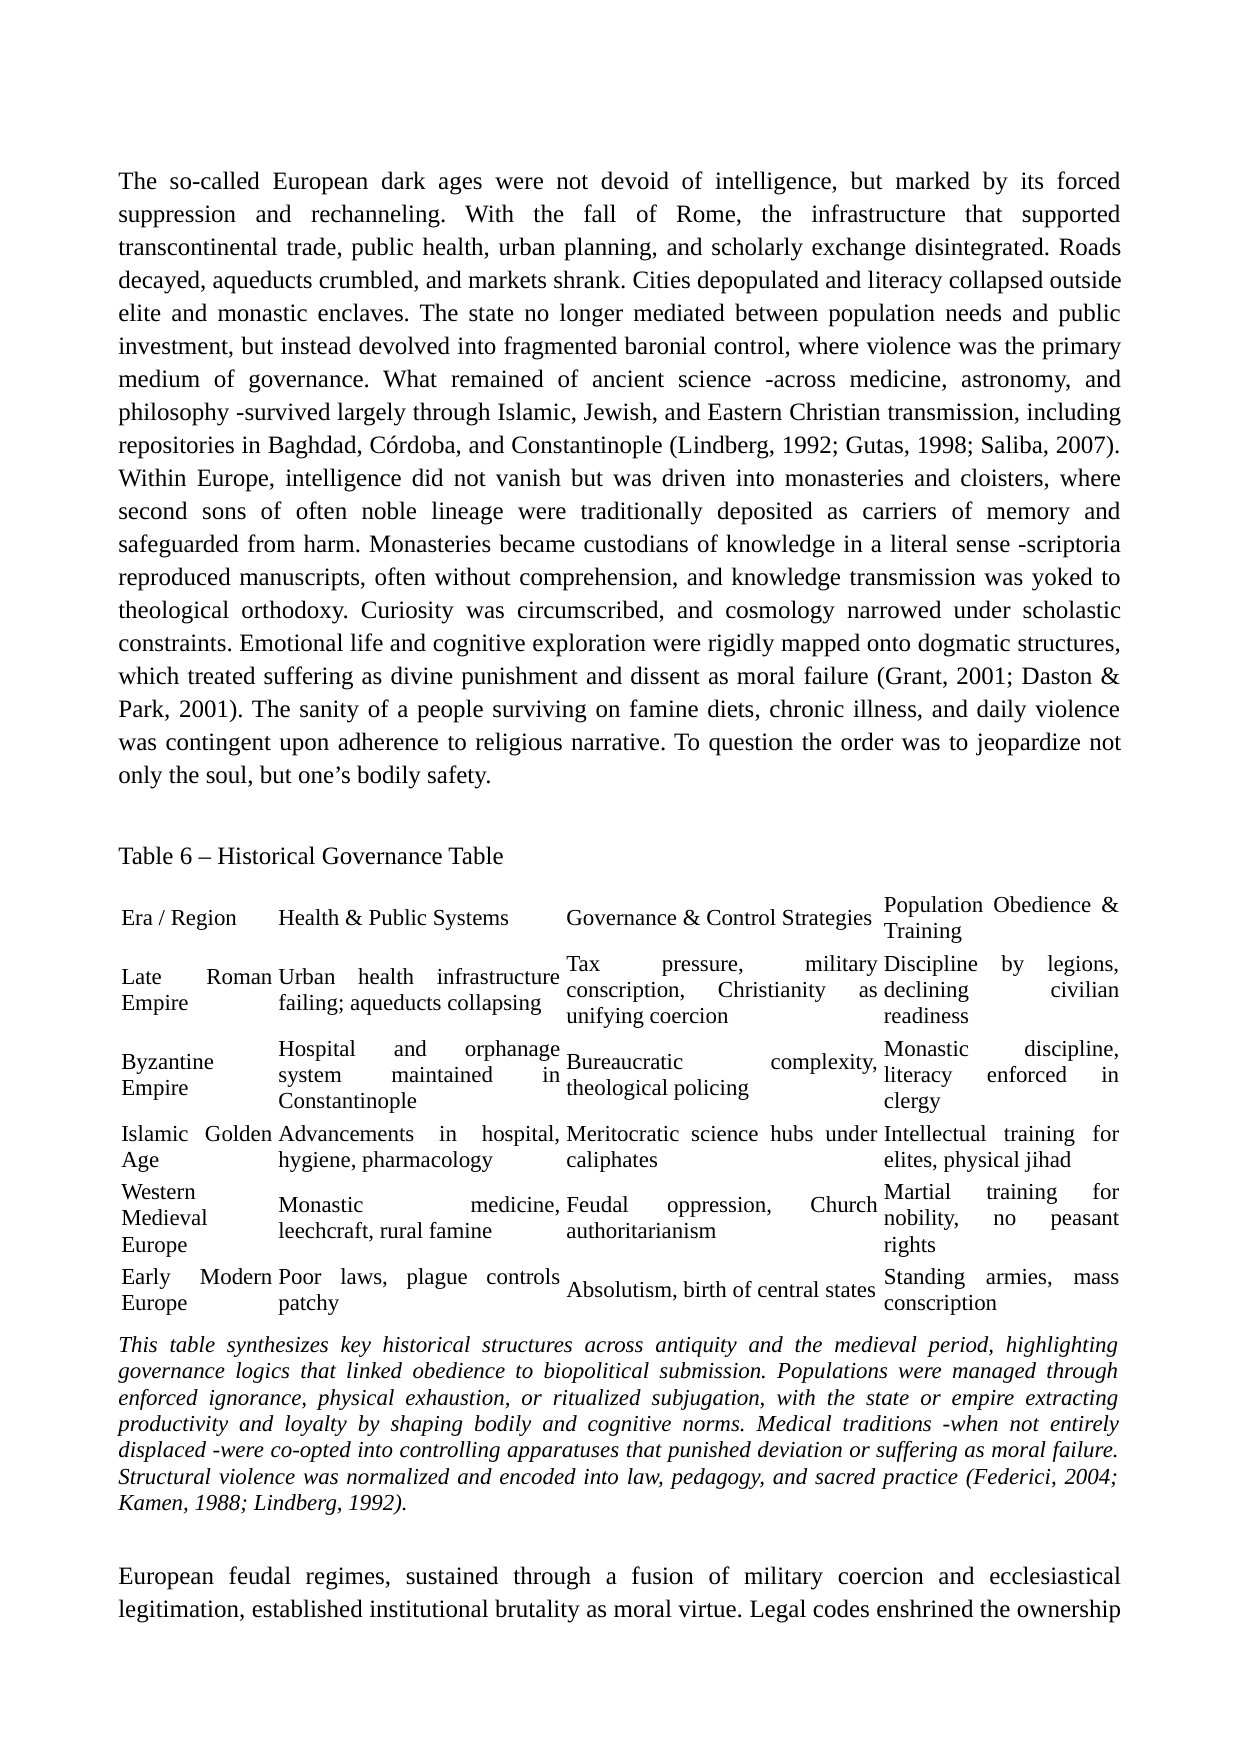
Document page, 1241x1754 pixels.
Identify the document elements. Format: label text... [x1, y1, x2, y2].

table_header Health & Public Systems [275, 888, 563, 947]
table_cell Early Modern Europe [118, 1260, 275, 1319]
text This table synthesizes key historical structures across antiquity and the medieval period, highlighting governance logics that linked obedience to biopolitical submission. Populations were managed through enforced ignorance, physical exhaustion, or ritualized subjugation, with the state or empire extracting productivity and loyalty by shaping bodily and cognitive norms. Medical traditions -when not entirely displaced -were co-opted into controlling apparatuses that punished deviation or suffering as moral failure. Structural violence was normalized and encoded into law, pedagogy, and sacred practice (Federici, 2004; Kamen, 1988; Lindberg, 1992). [118, 1331, 1122, 1516]
table_cell Western Medieval Europe [118, 1175, 275, 1260]
table_cell Absolutism, birth of central states [563, 1260, 881, 1319]
table_cell Bureaucratic complexity, theological policing [563, 1032, 881, 1117]
table_cell Urban health infrastructure failing; aqueducts collapsing [275, 947, 563, 1032]
table_cell Monastic discipline, literacy enforced in clergy [881, 1032, 1122, 1117]
table_cell Martial training for nobility, no peasant rights [881, 1175, 1122, 1260]
table_header Population Obedience & Training [881, 888, 1122, 947]
table_cell Late Roman Empire [118, 947, 275, 1032]
table_cell Meritocratic science hubs under caliphates [563, 1117, 881, 1175]
text Table 6 – Historical Governance Table [118, 808, 1122, 869]
table_cell Tax pressure, military conscription, Christianity as unifying coercion [563, 947, 881, 1032]
table_cell Standing armies, mass conscription [881, 1260, 1122, 1319]
table_cell Advancements in hospital, hygiene, pharmacology [275, 1117, 563, 1175]
table_cell Byzantine Empire [118, 1032, 275, 1117]
table_header Era / Region [118, 888, 275, 947]
table_cell Intellectual training for elites, physical jihad [881, 1117, 1122, 1175]
table_header Governance & Control Strategies [563, 888, 881, 947]
table_cell Discipline by legions, declining civilian readiness [881, 947, 1122, 1032]
text The so-called European dark ages were not devoid of intelligence, but marked by its forced suppression and rechanneling. With the fall of Rome, the infrastructure that supported transcontinental trade, public health, urban planning, and scholarly exchange disintegrated. Roads decayed, aqueducts crumbled, and markets shrank. Cities depopulated and literacy collapsed outside elite and monastic enclaves. The state no longer mediated between population needs and public investment, but instead devolved into fragmented baronial control, where violence was the primary medium of governance. What remained of ancient science -across medicine, astronomy, and philosophy -survived largely through Islamic, Jewish, and Eastern Christian transmission, including repositories in Baghdad, Córdoba, and Constantinople (Lindberg, 1992; Gutas, 1998; Saliba, 2007). Within Europe, intelligence did not vanish but was driven into monasteries and cloisters, where second sons of often noble lineage were traditionally deposited as carriers of memory and safeguarded from harm. Monasteries became custodians of knowledge in a literal sense -scriptoria reproduced manuscripts, often without comprehension, and knowledge transmission was yoked to theological orthodoxy. Curiosity was circumscribed, and cosmology narrowed under scholastic constraints. Emotional life and cognitive exploration were rigidly mapped onto dogmatic structures, which treated suffering as divine punishment and dissent as moral failure (Grant, 2001; Daston & Park, 2001). The sanity of a people surviving on famine diets, chronic illness, and daily violence was contingent upon adherence to religious narrative. To question the order was to jeopardize not only the soul, but one’s bodily safety. [118, 166, 1122, 789]
table_cell Monastic medicine, leechcraft, rural famine [275, 1175, 563, 1260]
table_cell Poor laws, plague controls patchy [275, 1260, 563, 1319]
table_cell Islamic Golden Age [118, 1117, 275, 1175]
text European feudal regimes, sustained through a fusion of military coercion and ecclesiastical legitimation, established institutional brutality as moral virtue. Legal codes enshrined the ownership [118, 1528, 1122, 1623]
table_cell Hospital and orphanage system maintained in Constantinople [275, 1032, 563, 1117]
table_cell Feudal oppression, Church authoritarianism [563, 1175, 881, 1260]
